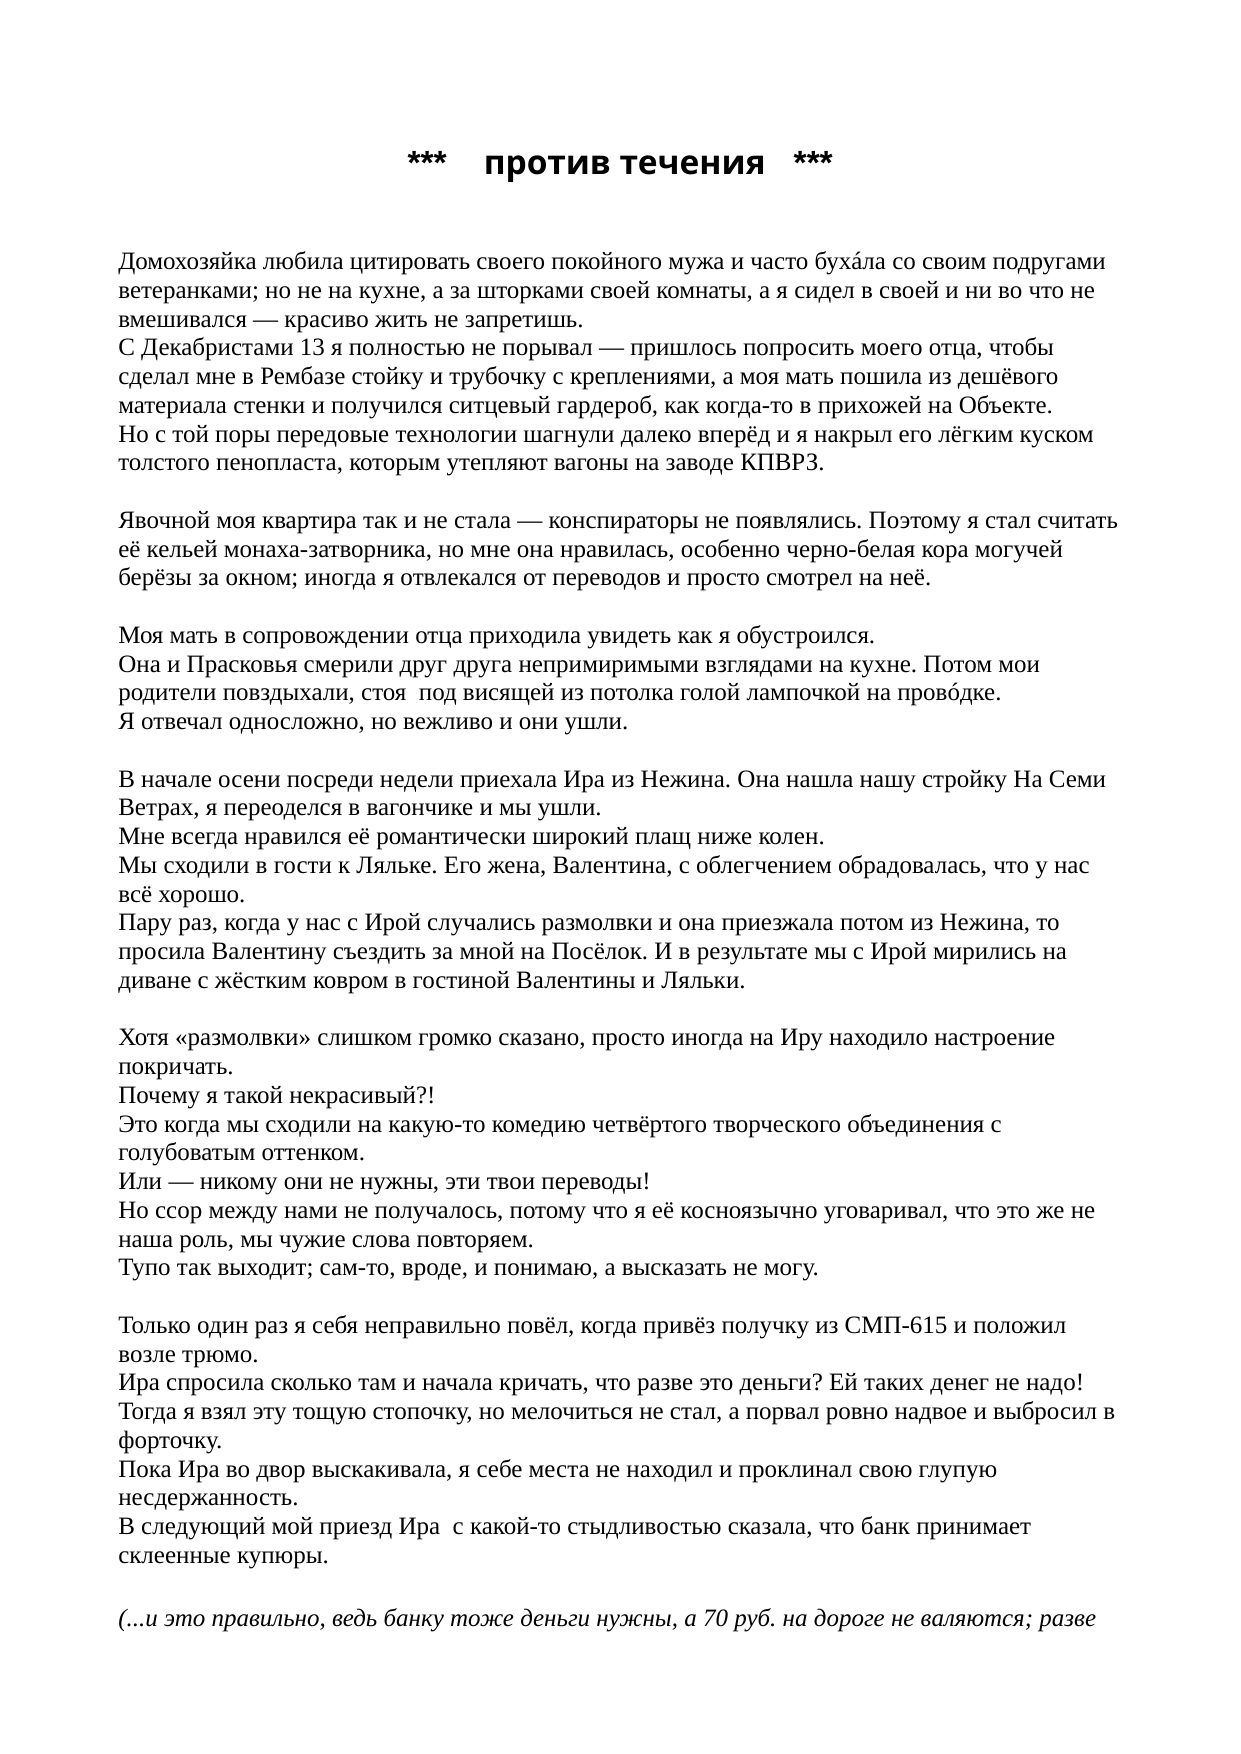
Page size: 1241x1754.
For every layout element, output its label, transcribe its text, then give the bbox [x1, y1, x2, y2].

text Моя мать в сопровождении отца приходила увидеть как я обустроился. [118, 620, 1122, 649]
text Ира спросила сколько там и начала кричать, что разве это деньги? Ей таких денег не надо! [118, 1367, 1122, 1396]
text Домохозяйка любила цитировать своего покойного мужа и часто бухáла со своим подругами ветеранками; но не на кухне, а за шторками своей комнаты, а я сидел в своей и ни во что не вмешивался — красиво жить не запретишь. [118, 246, 1122, 332]
text Тупо так выходит; сам-то, вроде, и понимаю, а высказать не могу. [118, 1252, 1122, 1281]
text (...и это правильно, ведь банку тоже деньги нужны, а 70 руб. на дороге не валяются; разве [118, 1603, 1122, 1632]
text В следующий мой приезд Ира с какой-то стыдливостью сказала, что банк принимает склеенные купюры. [118, 1511, 1122, 1569]
text Но с той поры передовые технологии шагнули далеко вперёд и я накрыл его лёгким куском толстого пенопласта, которым утепляют вагоны на заводе КПВРЗ. [118, 419, 1122, 476]
text Пока Ира во двор выскакивала, я себе места не находил и проклинал свою глупую несдержанность. [118, 1454, 1122, 1511]
text Пару раз, когда у нас с Ирой случались размолвки и она приезжала потом из Нежина, то просила Валентину съездить за мной на Посёлок. И в результате мы с Ирой мирились на диване с жёстким ковром в гостиной Валентины и Ляльки. [118, 907, 1122, 994]
text Хотя «размолвки» слишком громко сказано, просто иногда на Иру находило настроение покричать. [118, 1022, 1122, 1080]
text Она и Прасковья смерили друг друга непримиримыми взглядами на кухне. Потом мои родители повздыхали, стоя под висящей из потолка голой лампочкой на провóдке. [118, 649, 1122, 706]
text Мне всегда нравился её романтически широкий плащ ниже колен. [118, 821, 1122, 850]
text Это когда мы сходили на какую-то комедию четвёртого творческого объединения с голубоватым оттенком. [118, 1109, 1122, 1166]
text Тогда я взял эту тощую стопочку, но мелочиться не стал, а порвал ровно надвое и выбросил в форточку. [118, 1396, 1122, 1454]
text Явочной моя квартира так и не стала — конспираторы не появлялись. Поэтому я стал считать её кельей монаха-затворника, но мне она нравилась, особенно черно-белая кора могучей берёзы за окном; иногда я отвлекался от переводов и просто смотрел на неё. [118, 505, 1122, 591]
text Или — никому они не нужны, эти твои переводы! [118, 1166, 1122, 1195]
subtitle *** против течения *** [118, 139, 1122, 185]
text С Декабристами 13 я полностью не порывал — пришлось попросить моего отца, чтобы сделал мне в Рембазе стойку и трубочку с креплениями, а моя мать пошила из дешёвого материала стенки и получился ситцевый гардероб, как когда-то в прихожей на Объекте. [118, 332, 1122, 419]
text В начале осени посреди недели приехала Ира из Нежина. Она нашла нашу стройку На Семи Ветрах, я переоделся в вагончике и мы ушли. [118, 764, 1122, 821]
text Я отвечал односложно, но вежливо и они ушли. [118, 706, 1122, 735]
text Мы сходили в гости к Ляльке. Его жена, Валентина, с облегчением обрадовалась, что у нас всё хорошо. [118, 850, 1122, 907]
text Почему я такой некрасивый?! [118, 1080, 1122, 1109]
text Только один раз я себя неправильно повёл, когда привёз получку из СМП-615 и положил возле трюмо. [118, 1310, 1122, 1367]
text Но ссор между нами не получалось, потому что я её косноязычно уговаривал, что это же не наша роль, мы чужие слова повторяем. [118, 1195, 1122, 1252]
